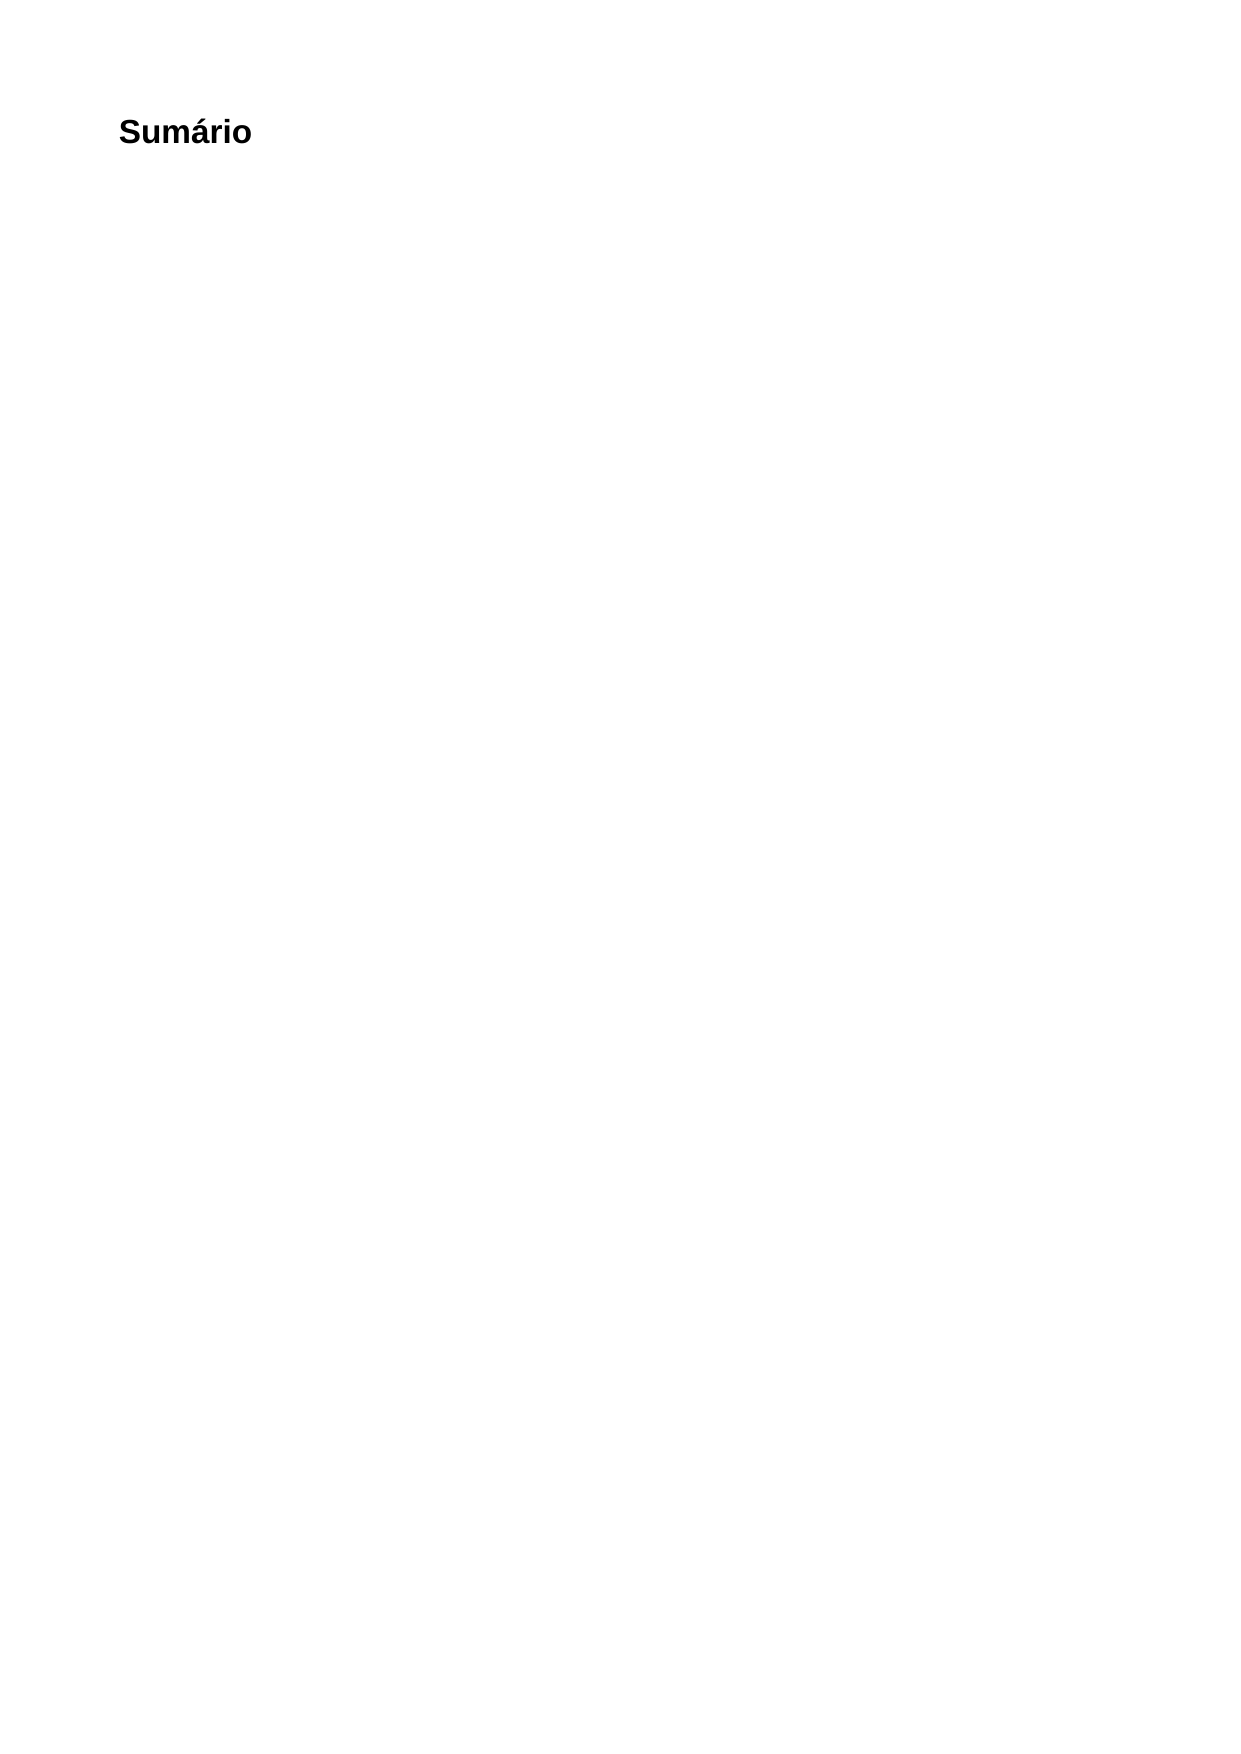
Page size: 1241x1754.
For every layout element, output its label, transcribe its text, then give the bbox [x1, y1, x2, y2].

subtitle Sumário [119, 112, 1121, 151]
